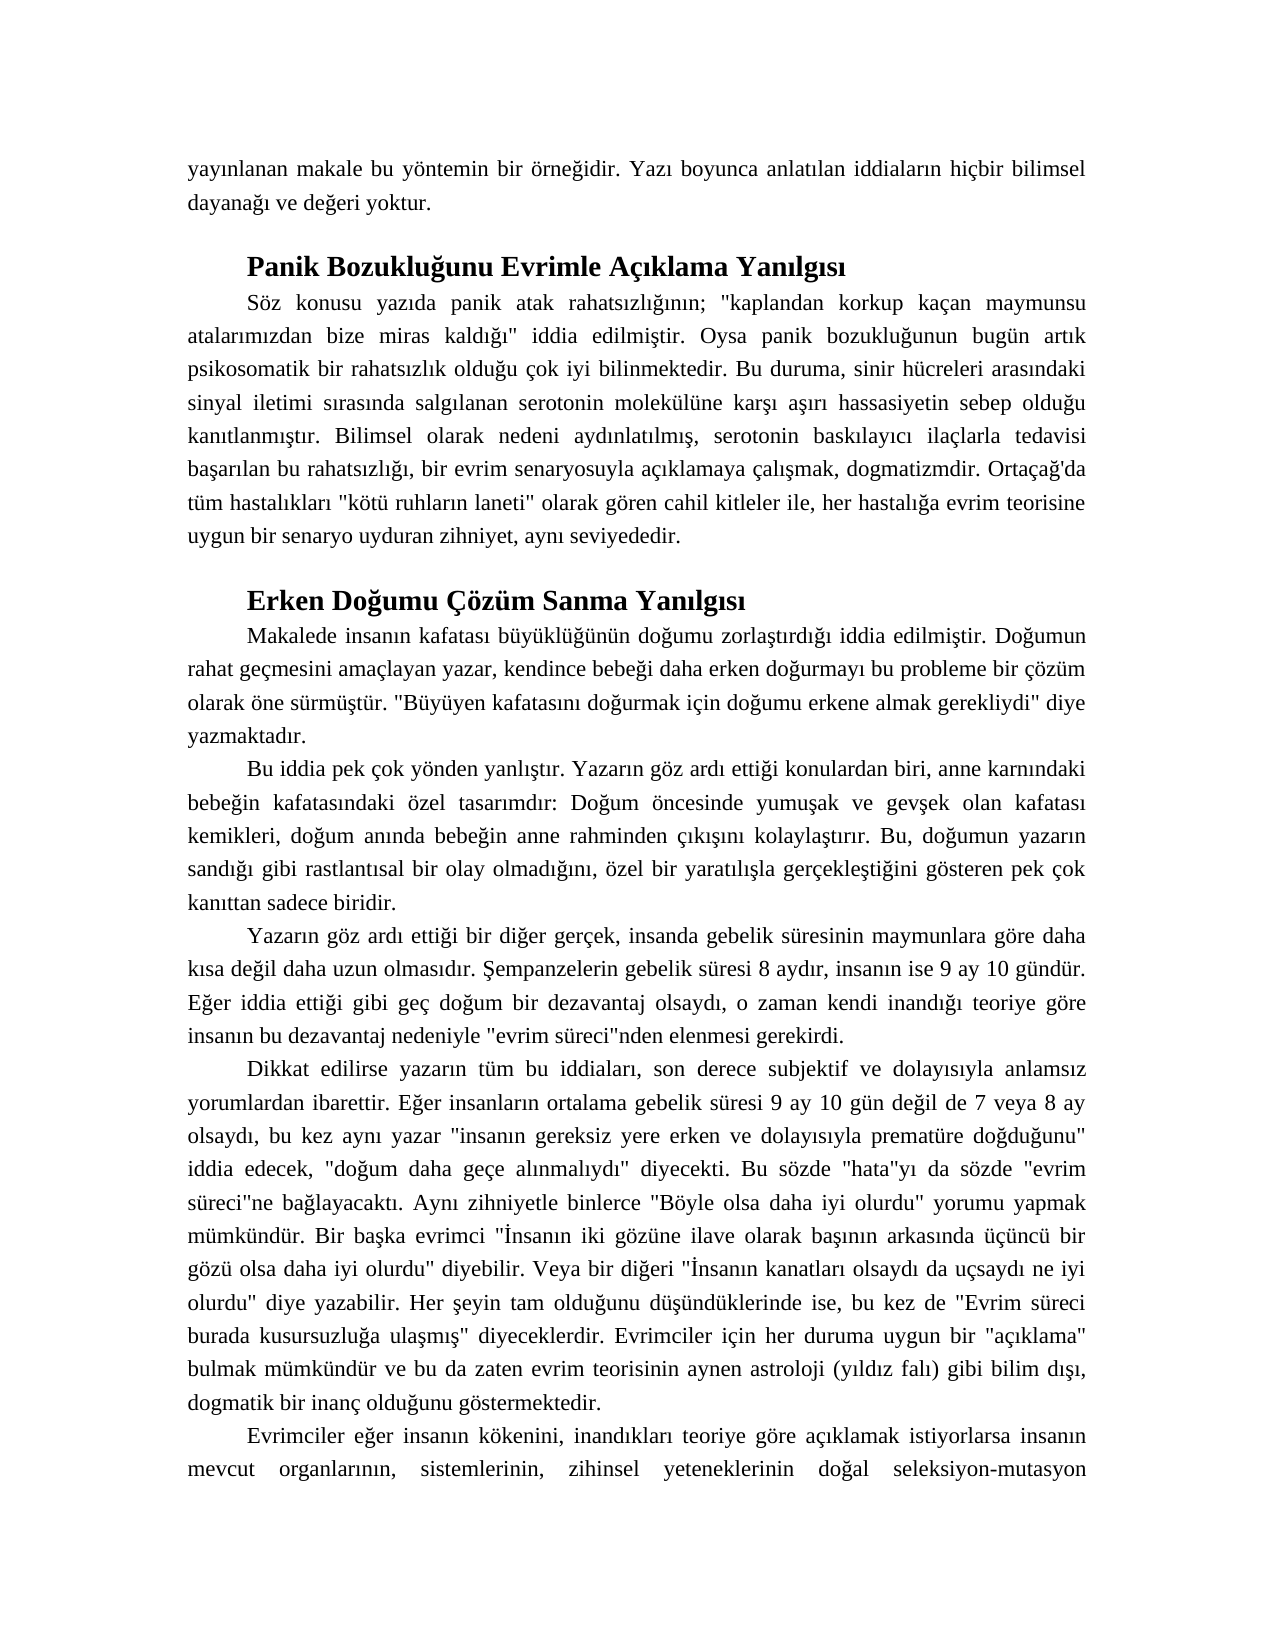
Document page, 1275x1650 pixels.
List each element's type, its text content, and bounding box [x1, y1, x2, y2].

text Söz konusu yazıda panik atak rahatsızlığının; "kaplandan korkup kaçan maymunsu atalarımızdan bize miras kaldığı" iddia edilmiştir. Oysa panik bozukluğunun bugün artık psikosomatik bir rahatsızlık olduğu çok iyi bilinmektedir. Bu duruma, sinir hücreleri arasındaki sinyal iletimi sırasında salgılanan serotonin molekülüne karşı aşırı hassasiyetin sebep olduğu kanıtlanmıştır. Bilimsel olarak nedeni aydınlatılmış, serotonin baskılayıcı ilaçlarla tedavisi başarılan bu rahatsızlığı, bir evrim senaryosuyla açıklamaya çalışmak, dogmatizmdir. Ortaçağ'da tüm hastalıkları "kötü ruhların laneti" olarak gören cahil kitleler ile, her hastalığa evrim teorisine uygun bir senaryo uyduran zihniyet, aynı seviyededir. [187, 283, 1087, 550]
text Yazarın göz ardı ettiği bir diğer gerçek, insanda gebelik süresinin maymunlara göre daha kısa değil daha uzun olmasıdır. Şempanzelerin gebelik süresi 8 aydır, insanın ise 9 ay 10 gündür. Eğer iddia ettiği gibi geç doğum bir dezavantaj olsaydı, o zaman kendi inandığı teoriye göre insanın bu dezavantaj nedeniyle "evrim süreci"nden elenmesi gerekirdi. [187, 917, 1087, 1050]
text Evrimciler eğer insanın kökenini, inandıkları teoriye göre açıklamak istiyorlarsa insanın mevcut organlarının, sistemlerinin, zihinsel yeteneklerinin doğal seleksiyon-mutasyon [187, 1417, 1087, 1483]
text Makalede insanın kafatası büyüklüğünün doğumu zorlaştırdığı iddia edilmiştir. Doğumun rahat geçmesini amaçlayan yazar, kendince bebeği daha erken doğurmayı bu probleme bir çözüm olarak öne sürmüştür. "Büyüyen kafatasını doğurmak için doğumu erkene almak gerekliydi" diye yazmaktadır. [187, 617, 1087, 750]
text Dikkat edilirse yazarın tüm bu iddiaları, son derece subjektif ve dolayısıyla anlamsız yorumlardan ibarettir. Eğer insanların ortalama gebelik süresi 9 ay 10 gün değil de 7 veya 8 ay olsaydı, bu kez aynı yazar "insanın gereksiz yere erken ve dolayısıyla prematüre doğduğunu" iddia edecek, "doğum daha geçe alınmalıydı" diyecekti. Bu sözde "hata"yı da sözde "evrim süreci"ne bağlayacaktı. Aynı zihniyetle binlerce "Böyle olsa daha iyi olurdu" yorumu yapmak mümkündür. Bir başka evrimci "İnsanın iki gözüne ilave olarak başının arkasında üçüncü bir gözü olsa daha iyi olurdu" diyebilir. Veya bir diğeri "İnsanın kanatları olsaydı da uçsaydı ne iyi olurdu" diye yazabilir. Her şeyin tam olduğunu düşündüklerinde ise, bu kez de "Evrim süreci burada kusursuzluğa ulaşmış" diyeceklerdir. Evrimciler için her duruma uygun bir "açıklama" bulmak mümkündür ve bu da zaten evrim teorisinin aynen astroloji (yıldız falı) gibi bilim dışı, dogmatik bir inanç olduğunu göstermektedir. [187, 1050, 1087, 1417]
text Erken Doğumu Çözüm Sanma Yanılgısı [187, 583, 1087, 617]
text yayınlanan makale bu yöntemin bir örneğidir. Yazı boyunca anlatılan iddiaların hiçbir bilimsel dayanağı ve değeri yoktur. [187, 150, 1087, 217]
text Panik Bozukluğunu Evrimle Açıklama Yanılgısı [187, 250, 1087, 283]
text Bu iddia pek çok yönden yanlıştır. Yazarın göz ardı ettiği konulardan biri, anne karnındaki bebeğin kafatasındaki özel tasarımdır: Doğum öncesinde yumuşak ve gevşek olan kafatası kemikleri, doğum anında bebeğin anne rahminden çıkışını kolaylaştırır. Bu, doğumun yazarın sandığı gibi rastlantısal bir olay olmadığını, özel bir yaratılışla gerçekleştiğini gösteren pek çok kanıttan sadece biridir. [187, 750, 1087, 917]
